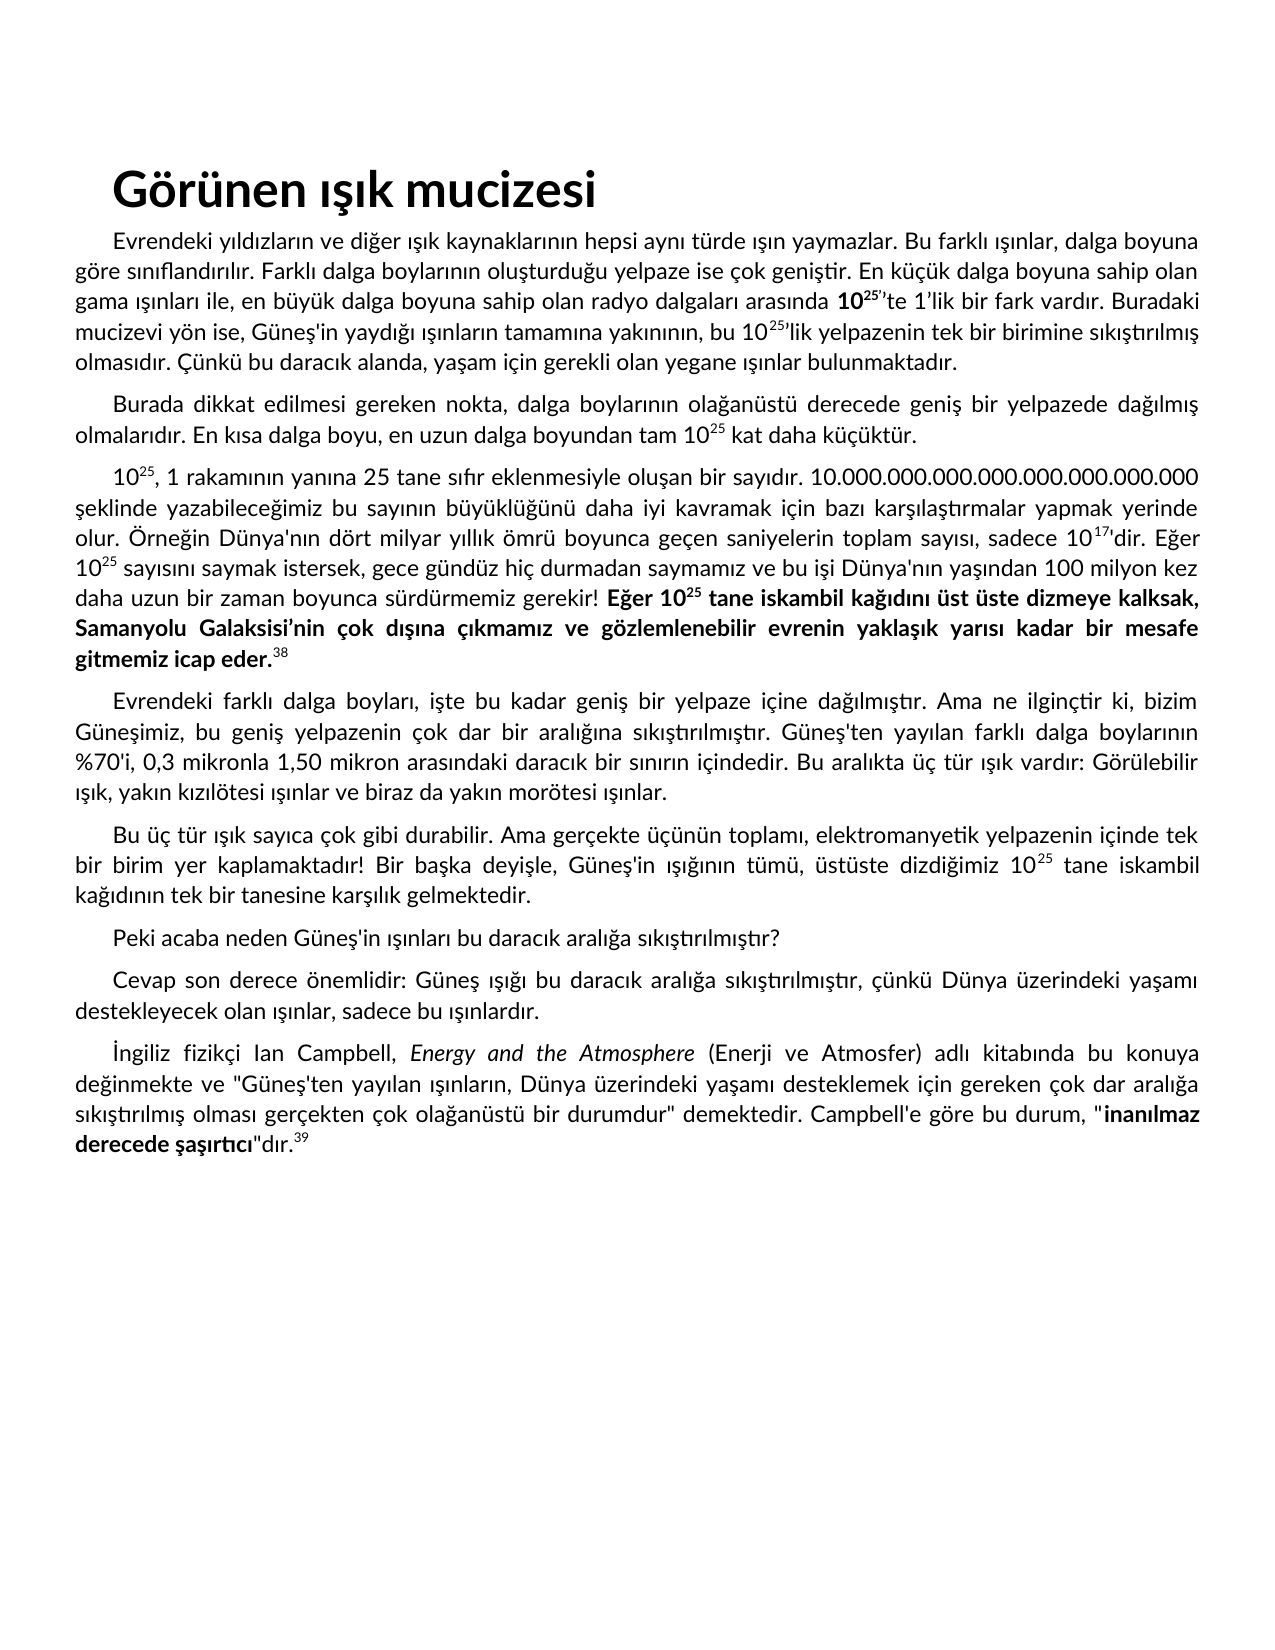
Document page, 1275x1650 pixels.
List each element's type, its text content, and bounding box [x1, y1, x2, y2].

text Bu üç tür ışık sayıca çok gibi durabilir. Ama gerçekte üçünün toplamı, elektromanyetik yelpazenin içinde tek bir birim yer kaplamaktadır! Bir başka deyişle, Güneş'in ışığının tümü, üstüste dizdiğimiz 1025 tane iskambil kağıdının tek bir tanesine karşılık gelmektedir. [75, 820, 1200, 908]
text Peki acaba neden Güneş'in ışınları bu daracık aralığa sıkıştırılmıştır? [75, 923, 1200, 951]
text 1025, 1 rakamının yanına 25 tane sıfır eklenmesiyle oluşan bir sayıdır. 10.000.000.000.000.000.000.000.000 şeklinde yazabileceğimiz bu sayının büyüklüğünü daha iyi kavramak için bazı karşılaştırmalar yapmak yerinde olur. Örneğin Dünya'nın dört milyar yıllık ömrü boyunca geçen saniyelerin toplam sayısı, sadece 1017'dir. Eğer 1025 sayısını saymak istersek, gece gündüz hiç durmadan saymamız ve bu işi Dünya'nın yaşından 100 milyon kez daha uzun bir zaman boyunca sürdürmemiz gerekir! Eğer 1025 tane iskambil kağıdını üst üste dizmeye kalksak, Samanyolu Galaksisi’nin çok dışına çıkmamız ve gözlemlenebilir evrenin yaklaşık yarısı kadar bir mesafe gitmemiz icap eder.38 [75, 463, 1200, 672]
text Cevap son derece önemlidir: Güneş ışığı bu daracık aralığa sıkıştırılmıştır, çünkü Dünya üzerindeki yaşamı destekleyecek olan ışınlar, sadece bu ışınlardır. [75, 966, 1200, 1024]
text Burada dikkat edilmesi gereken nokta, dalga boylarının olağanüstü derecede geniş bir yelpazede dağılmış olmalarıdır. En kısa dalga boyu, en uzun dalga boyundan tam 1025 kat daha küçüktür. [75, 390, 1200, 448]
subtitle Görünen ışık mucizesi [112, 158, 1200, 218]
text İngiliz fizikçi Ian Campbell, Energy and the Atmosphere (Enerji ve Atmosfer) adlı kitabında bu konuya değinmekte ve "Güneş'ten yayılan ışınların, Dünya üzerindeki yaşamı desteklemek için gereken çok dar aralığa sıkıştırılmış olması gerçekten çok olağanüstü bir durumdur" demektedir. Campbell'e göre bu durum, "inanılmaz derecede şaşırtıcı"dır.39 [75, 1039, 1200, 1157]
text Evrendeki yıldızların ve diğer ışık kaynaklarının hepsi aynı türde ışın yaymazlar. Bu farklı ışınlar, dalga boyuna göre sınıflandırılır. Farklı dalga boylarının oluşturduğu yelpaze ise çok geniştir. En küçük dalga boyuna sahip olan gama ışınları ile, en büyük dalga boyuna sahip olan radyo dalgaları arasında 1025’’te 1’lik bir fark vardır. Buradaki mucizevi yön ise, Güneş'in yaydığı ışınların tamamına yakınının, bu 1025’lik yelpazenin tek bir birimine sıkıştırılmış olmasıdır. Çünkü bu daracık alanda, yaşam için gerekli olan yegane ışınlar bulunmaktadır. [75, 227, 1200, 375]
text Evrendeki farklı dalga boyları, işte bu kadar geniş bir yelpaze içine dağılmıştır. Ama ne ilginçtir ki, bizim Güneşimiz, bu geniş yelpazenin çok dar bir aralığına sıkıştırılmıştır. Güneş'ten yayılan farklı dalga boylarının %70'i, 0,3 mikronla 1,50 mikron arasındaki daracık bir sınırın içindedir. Bu aralıkta üç tür ışık vardır: Görülebilir ışık, yakın kızılötesi ışınlar ve biraz da yakın morötesi ışınlar. [75, 687, 1200, 805]
